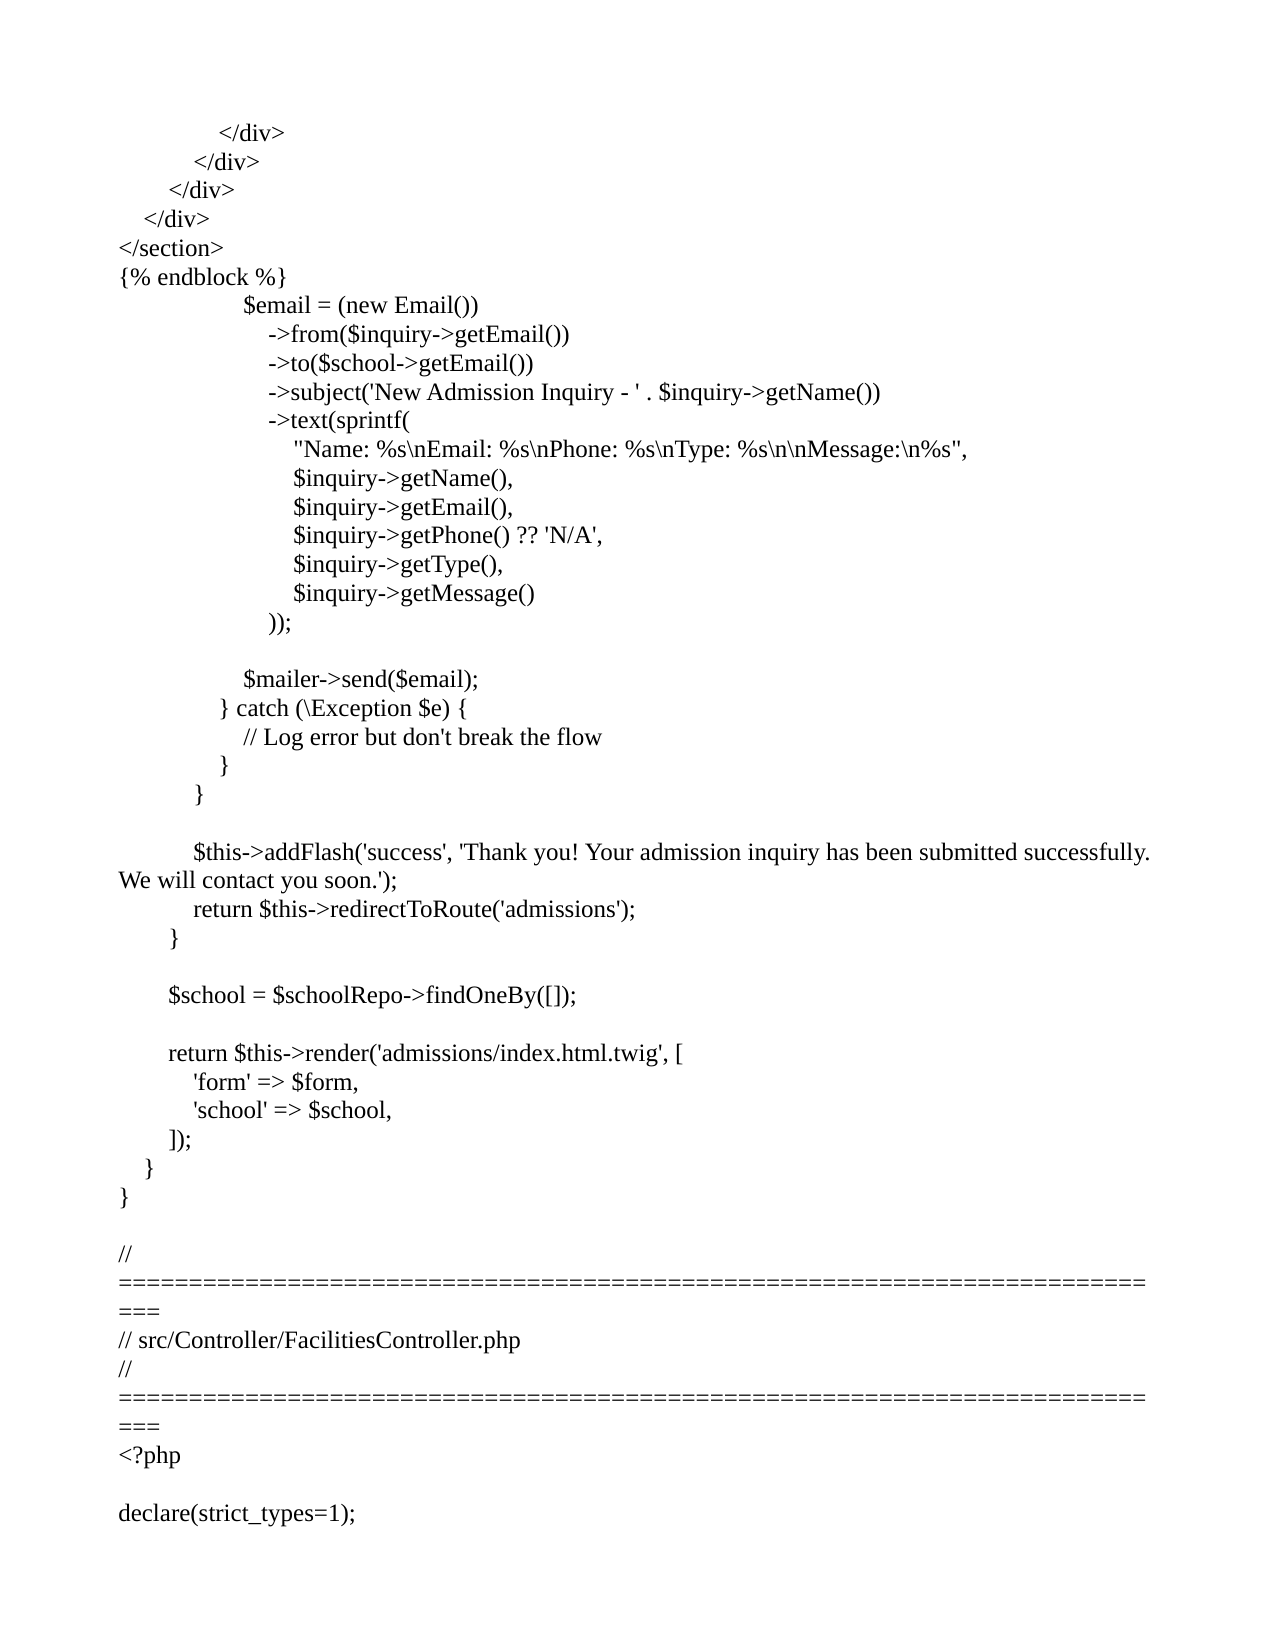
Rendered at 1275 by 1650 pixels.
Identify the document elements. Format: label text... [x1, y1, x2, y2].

text $this->addFlash('success', 'Thank you! Your admission inquiry has been submitted successfully. We will contact you soon.'); [118, 837, 1157, 894]
text // ============================================================================ [118, 1239, 1157, 1326]
text $mailer->send($email); [118, 664, 1157, 693]
text "Name: %s\nEmail: %s\nPhone: %s\nType: %s\n\nMessage:\n%s", [118, 434, 1157, 463]
text // ============================================================================ [118, 1354, 1157, 1441]
text $inquiry->getName(), [118, 463, 1157, 492]
text // Log error but don't break the flow [118, 722, 1157, 751]
text </div> [118, 176, 1157, 204]
text )); [118, 607, 1157, 636]
text $inquiry->getEmail(), [118, 492, 1157, 521]
text </section> [118, 233, 1157, 262]
text $inquiry->getMessage() [118, 578, 1157, 607]
text } [118, 1153, 1157, 1182]
text } catch (\Exception $e) { [118, 693, 1157, 722]
text return $this->redirectToRoute('admissions'); [118, 894, 1157, 923]
text $email = (new Email()) [118, 291, 1157, 319]
text ->text(sprintf( [118, 406, 1157, 434]
text </div> [118, 204, 1157, 233]
text // src/Controller/FacilitiesController.php [118, 1326, 1157, 1354]
text </div> [118, 118, 1157, 147]
text ]); [118, 1124, 1157, 1153]
text $inquiry->getPhone() ?? 'N/A', [118, 521, 1157, 549]
text $school = $schoolRepo->findOneBy([]); [118, 981, 1157, 1009]
text ->from($inquiry->getEmail()) [118, 319, 1157, 348]
text <?php [118, 1441, 1157, 1469]
text </div> [118, 147, 1157, 176]
text ->subject('New Admission Inquiry - ' . $inquiry->getName()) [118, 377, 1157, 406]
text } [118, 751, 1157, 779]
text } [118, 923, 1157, 952]
text declare(strict_types=1); [118, 1498, 1157, 1527]
text } [118, 1182, 1157, 1211]
text {% endblock %} [118, 262, 1157, 291]
text 'school' => $school, [118, 1096, 1157, 1124]
text } [118, 779, 1157, 808]
text $inquiry->getType(), [118, 549, 1157, 578]
text return $this->render('admissions/index.html.twig', [ [118, 1038, 1157, 1067]
text 'form' => $form, [118, 1067, 1157, 1096]
text ->to($school->getEmail()) [118, 348, 1157, 377]
